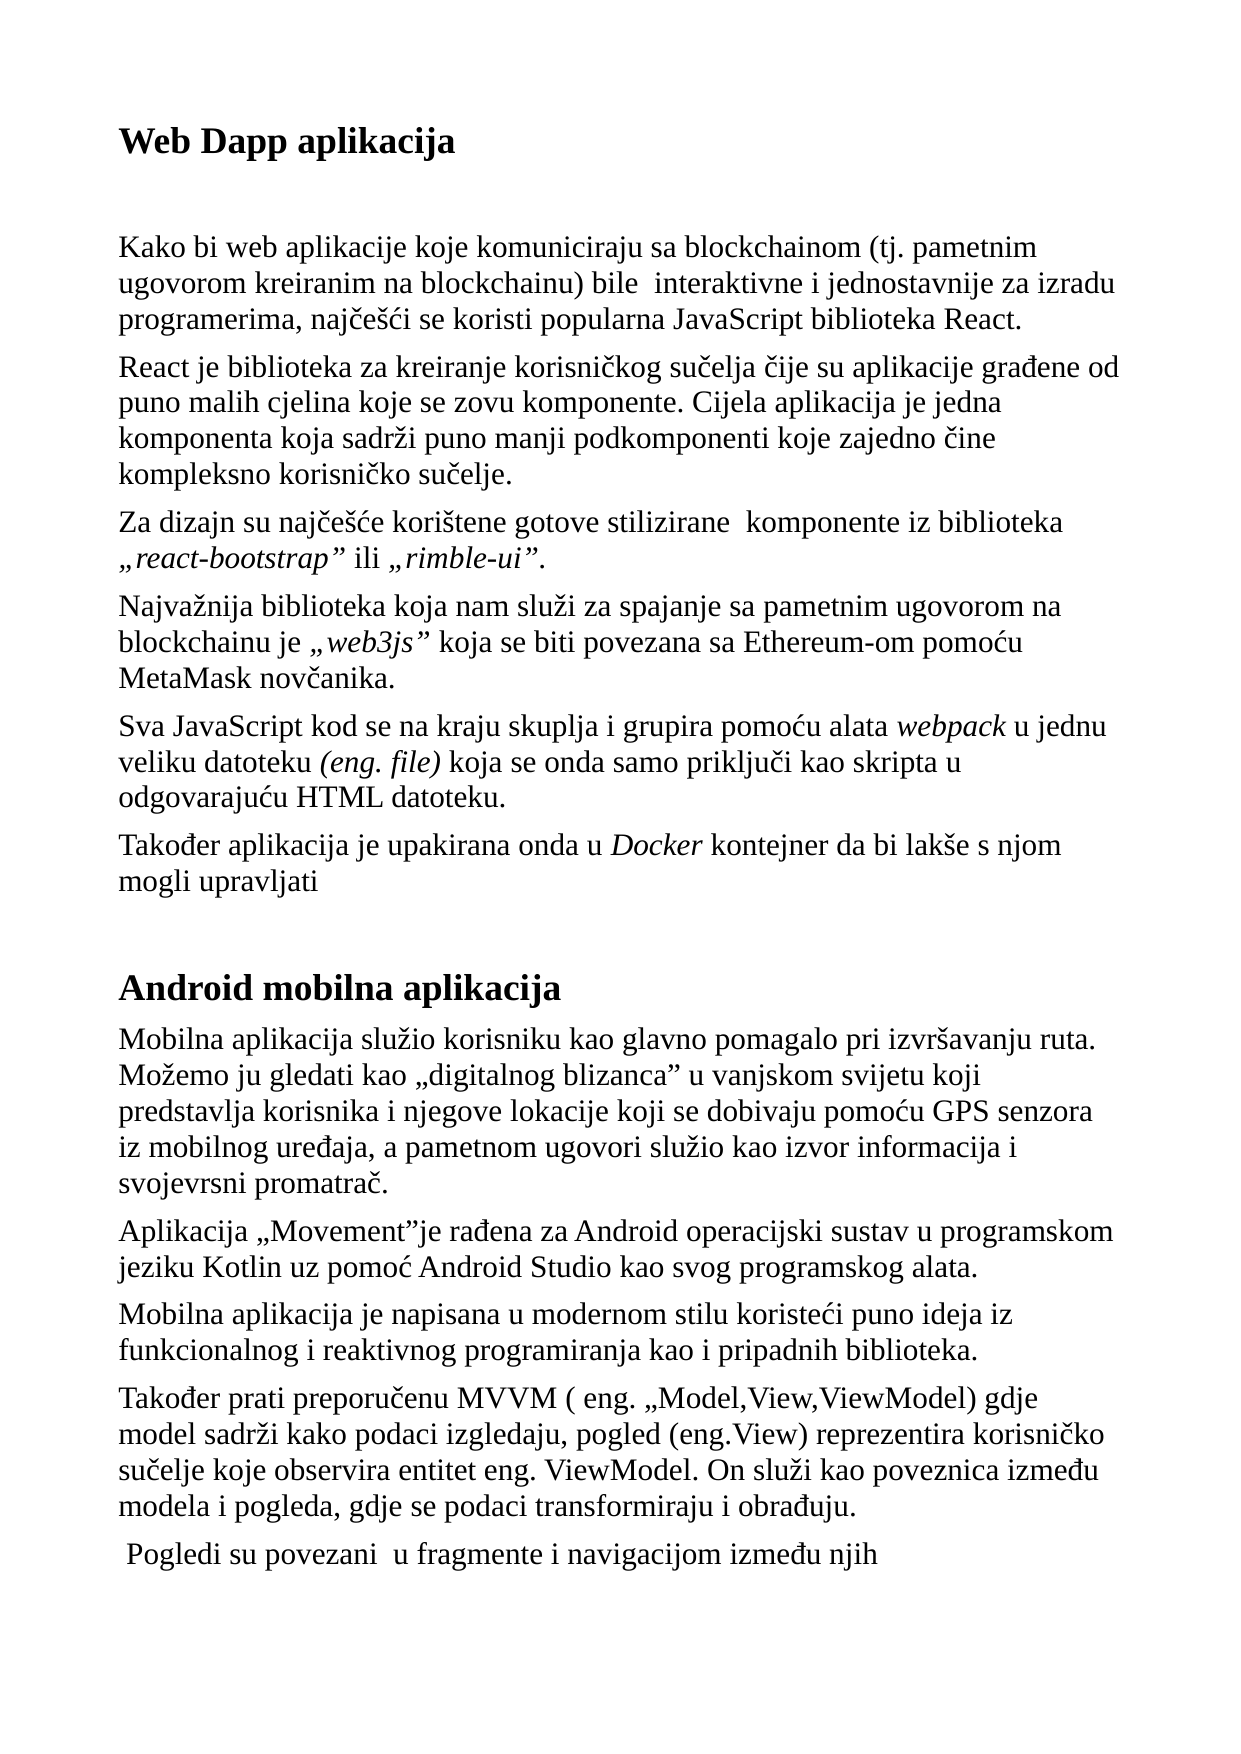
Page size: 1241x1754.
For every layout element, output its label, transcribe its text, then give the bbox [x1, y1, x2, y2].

text Također prati preporučenu MVVM ( eng. „Model,View,ViewModel) gdje model sadrži kako podaci izgledaju, pogled (eng.View) reprezentira korisničko sučelje koje observira entitet eng. ViewModel. On služi kao poveznica između modela i pogleda, gdje se podaci transformiraju i obrađuju. [118, 1379, 1122, 1523]
text Mobilna aplikacija služio korisniku kao glavno pomagalo pri izvršavanju ruta. Možemo ju gledati kao „digitalnog blizanca” u vanjskom svijetu koji predstavlja korisnika i njegove lokacije koji se dobivaju pomoću GPS senzora iz mobilnog uređaja, a pametnom ugovori služio kao izvor informacija i svojevrsni promatrač. [118, 1020, 1122, 1200]
text Android mobilna aplikacija [118, 965, 1122, 1008]
text Web Dapp aplikacija [118, 118, 1122, 161]
text Pogledi su povezani u fragmente i navigacijom između njih [118, 1535, 1122, 1571]
text Sva JavaScript kod se na kraju skuplja i grupira pomoću alata webpack u jednu veliku datoteku (eng. file) koja se onda samo priključi kao skripta u odgovarajuću HTML datoteku. [118, 707, 1122, 815]
text Mobilna aplikacija je napisana u modernom stilu koristeći puno ideja iz funkcionalnog i reaktivnog programiranja kao i pripadnih biblioteka. [118, 1296, 1122, 1367]
text Za dizajn su najčešće korištene gotove stilizirane komponente iz biblioteka „react-bootstrap” ili „rimble-ui”. [118, 503, 1122, 575]
text Aplikacija „Movement”je rađena za Android operacijski sustav u programskom jeziku Kotlin uz pomoć Android Studio kao svog programskog alata. [118, 1212, 1122, 1284]
text React je biblioteka za kreiranje korisničkog sučelja čije su aplikacije građene od puno malih cjelina koje se zovu komponente. Cijela aplikacija je jedna komponenta koja sadrži puno manji podkomponenti koje zajedno čine kompleksno korisničko sučelje. [118, 348, 1122, 492]
text Također aplikacija je upakirana onda u Docker kontejner da bi lakše s njom mogli upravljati [118, 827, 1122, 898]
text Kako bi web aplikacije koje komuniciraju sa blockchainom (tj. pametnim ugovorom kreiranim na blockchainu) bile interaktivne i jednostavnije za izradu programerima, najčešći se koristi popularna JavaScript biblioteka React. [118, 228, 1122, 336]
text Najvažnija biblioteka koja nam služi za spajanje sa pametnim ugovorom na blockchainu je „web3js” koja se biti povezana sa Ethereum-om pomoću MetaMask novčanika. [118, 587, 1122, 695]
